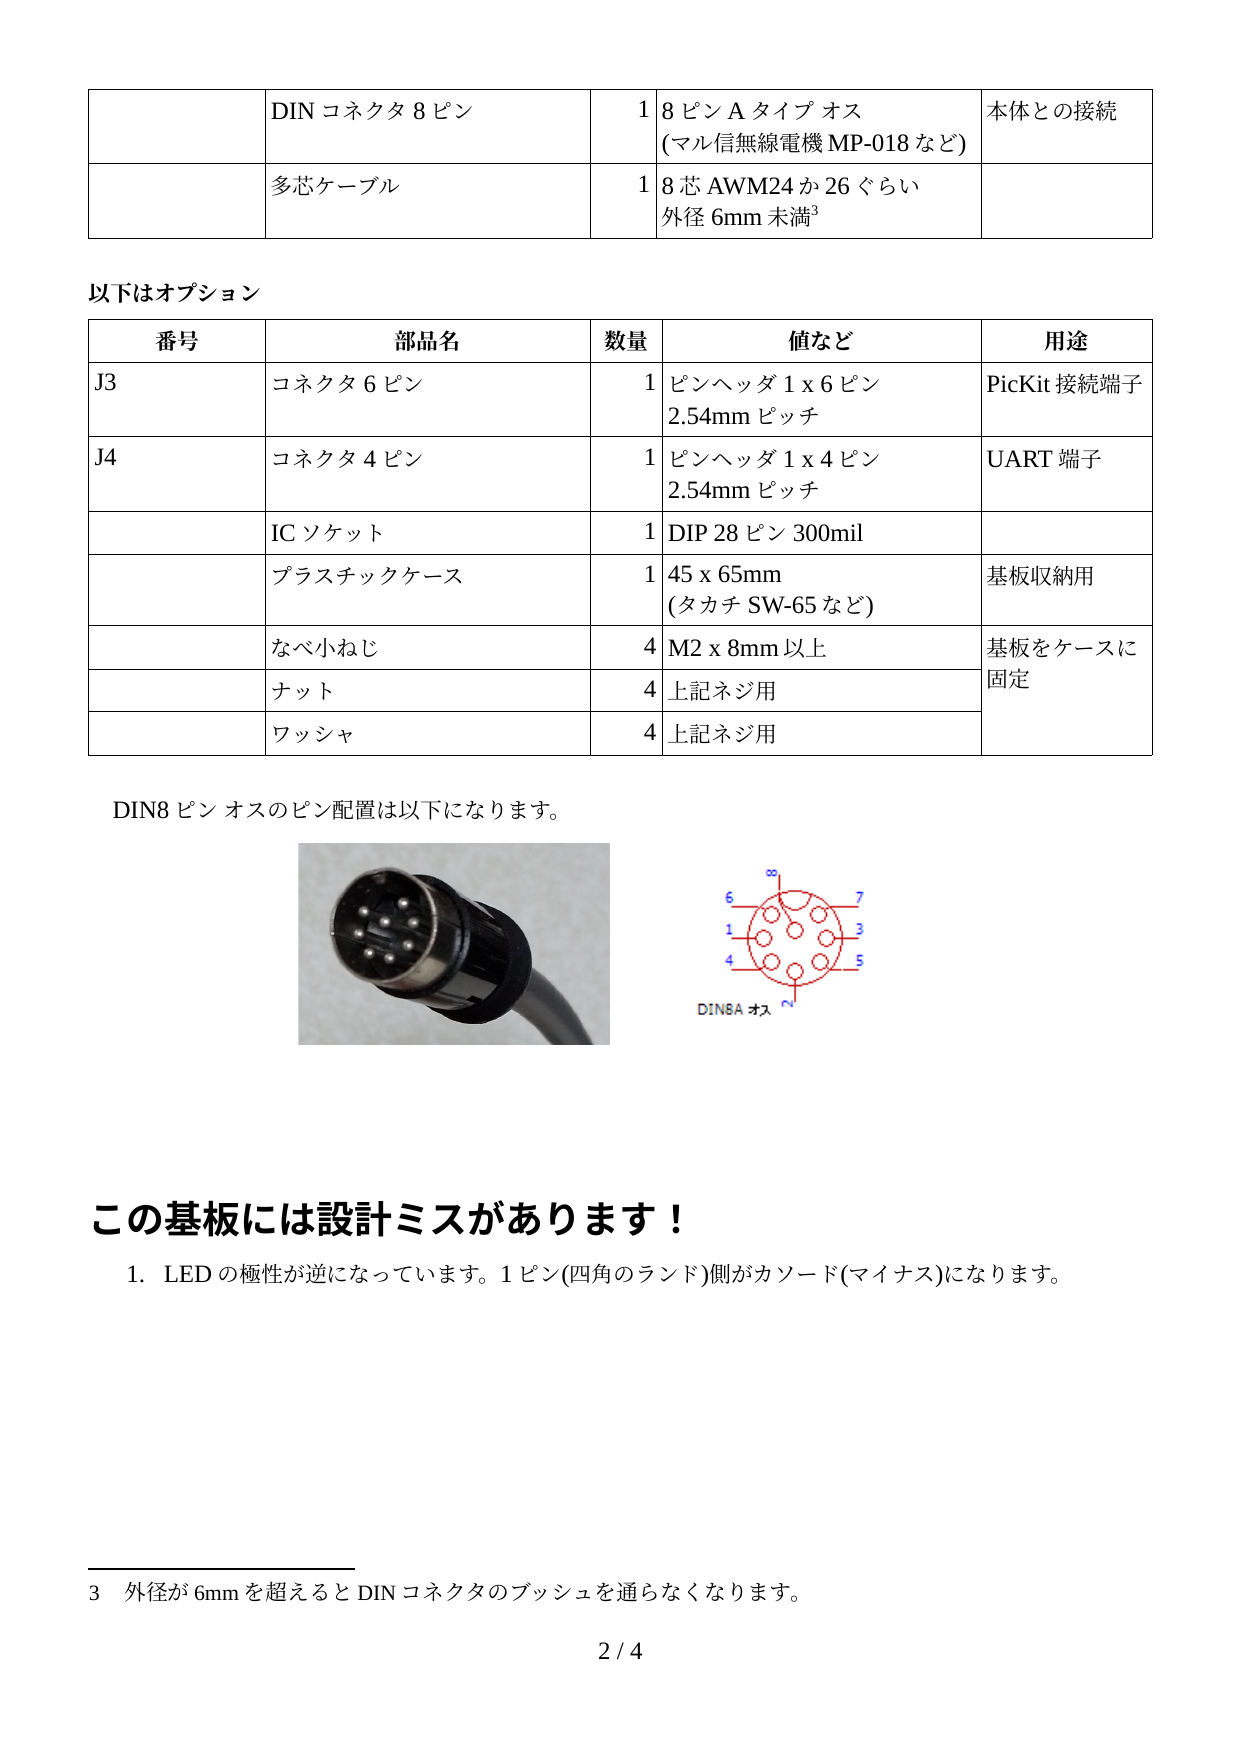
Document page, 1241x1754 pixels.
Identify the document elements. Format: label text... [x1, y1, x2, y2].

table_cell DINコネクタ 8ピン [266, 90, 590, 163]
table_cell 1 [591, 164, 656, 237]
table_cell ナット [266, 670, 590, 711]
table_header 数量 [591, 320, 662, 362]
table_cell [982, 164, 1152, 237]
text DIN8ピン オスのピン配置は以下になります。 [88, 793, 1152, 825]
table_cell 8ピンAタイプ オス (マル信無線電機MP-018など) [657, 90, 981, 163]
table_cell 4 [591, 712, 662, 754]
subtitle この基板には設計ミスがあります！ [88, 1190, 1152, 1245]
table_cell ピンヘッダ 1 x 6ピン 2.54mmピッチ [663, 363, 981, 436]
picture [647, 848, 928, 1045]
table_cell プラスチックケース [266, 555, 590, 625]
table_cell [89, 712, 265, 754]
table_cell [89, 555, 265, 625]
table_cell [89, 626, 265, 668]
table_cell 1 [591, 363, 662, 436]
table_cell M2 x 8mm以上 [663, 626, 981, 668]
table_cell PicKit接続端子 [982, 363, 1152, 436]
table_cell [982, 512, 1152, 554]
list LEDの極性が逆になっています。1ピン(四角のランド)側がカソード(マイナス)になります。 [126, 1257, 1152, 1289]
table_cell 1 [591, 512, 662, 554]
table_cell [89, 512, 265, 554]
table_cell なべ小ねじ [266, 626, 590, 668]
table_cell 1 [591, 555, 662, 625]
table_cell コネクタ 6ピン [266, 363, 590, 436]
table_header 用途 [982, 320, 1152, 362]
table_cell 1 [591, 90, 656, 163]
table_cell 基板収納用 [982, 555, 1152, 625]
table_cell 本体との接続 [982, 90, 1152, 163]
table_cell 4 [591, 626, 662, 668]
table_cell ワッシャ [266, 712, 590, 754]
table_cell 45 x 65mm (タカチ SW-65など) [663, 555, 981, 625]
table_cell 上記ネジ用 [663, 670, 981, 711]
table_cell コネクタ 4ピン [266, 437, 590, 511]
table_header 部品名 [266, 320, 590, 362]
table_cell 1 [591, 437, 662, 511]
table_cell 基板をケースに固定 [982, 626, 1152, 754]
table_header 値など [663, 320, 981, 362]
table_cell 8芯 AWM24か26ぐらい 外径 6mm未満 [657, 164, 981, 237]
table_cell 4 [591, 670, 662, 711]
table_cell ピンヘッダ 1 x 4ピン 2.54mmピッチ [663, 437, 981, 511]
table_cell DIP 28ピン 300mil [663, 512, 981, 554]
table_cell [89, 90, 265, 163]
table_cell 上記ネジ用 [663, 712, 981, 754]
text 以下はオプション [88, 277, 1152, 308]
table_cell 多芯ケーブル [266, 164, 590, 237]
table_cell [89, 670, 265, 711]
table_header 番号 [89, 320, 265, 362]
table_cell J4 [89, 437, 265, 511]
table_cell UART端子 [982, 437, 1152, 511]
table_cell J3 [89, 363, 265, 436]
picture [298, 843, 610, 1045]
table_cell ICソケット [266, 512, 590, 554]
table_cell [89, 164, 265, 237]
